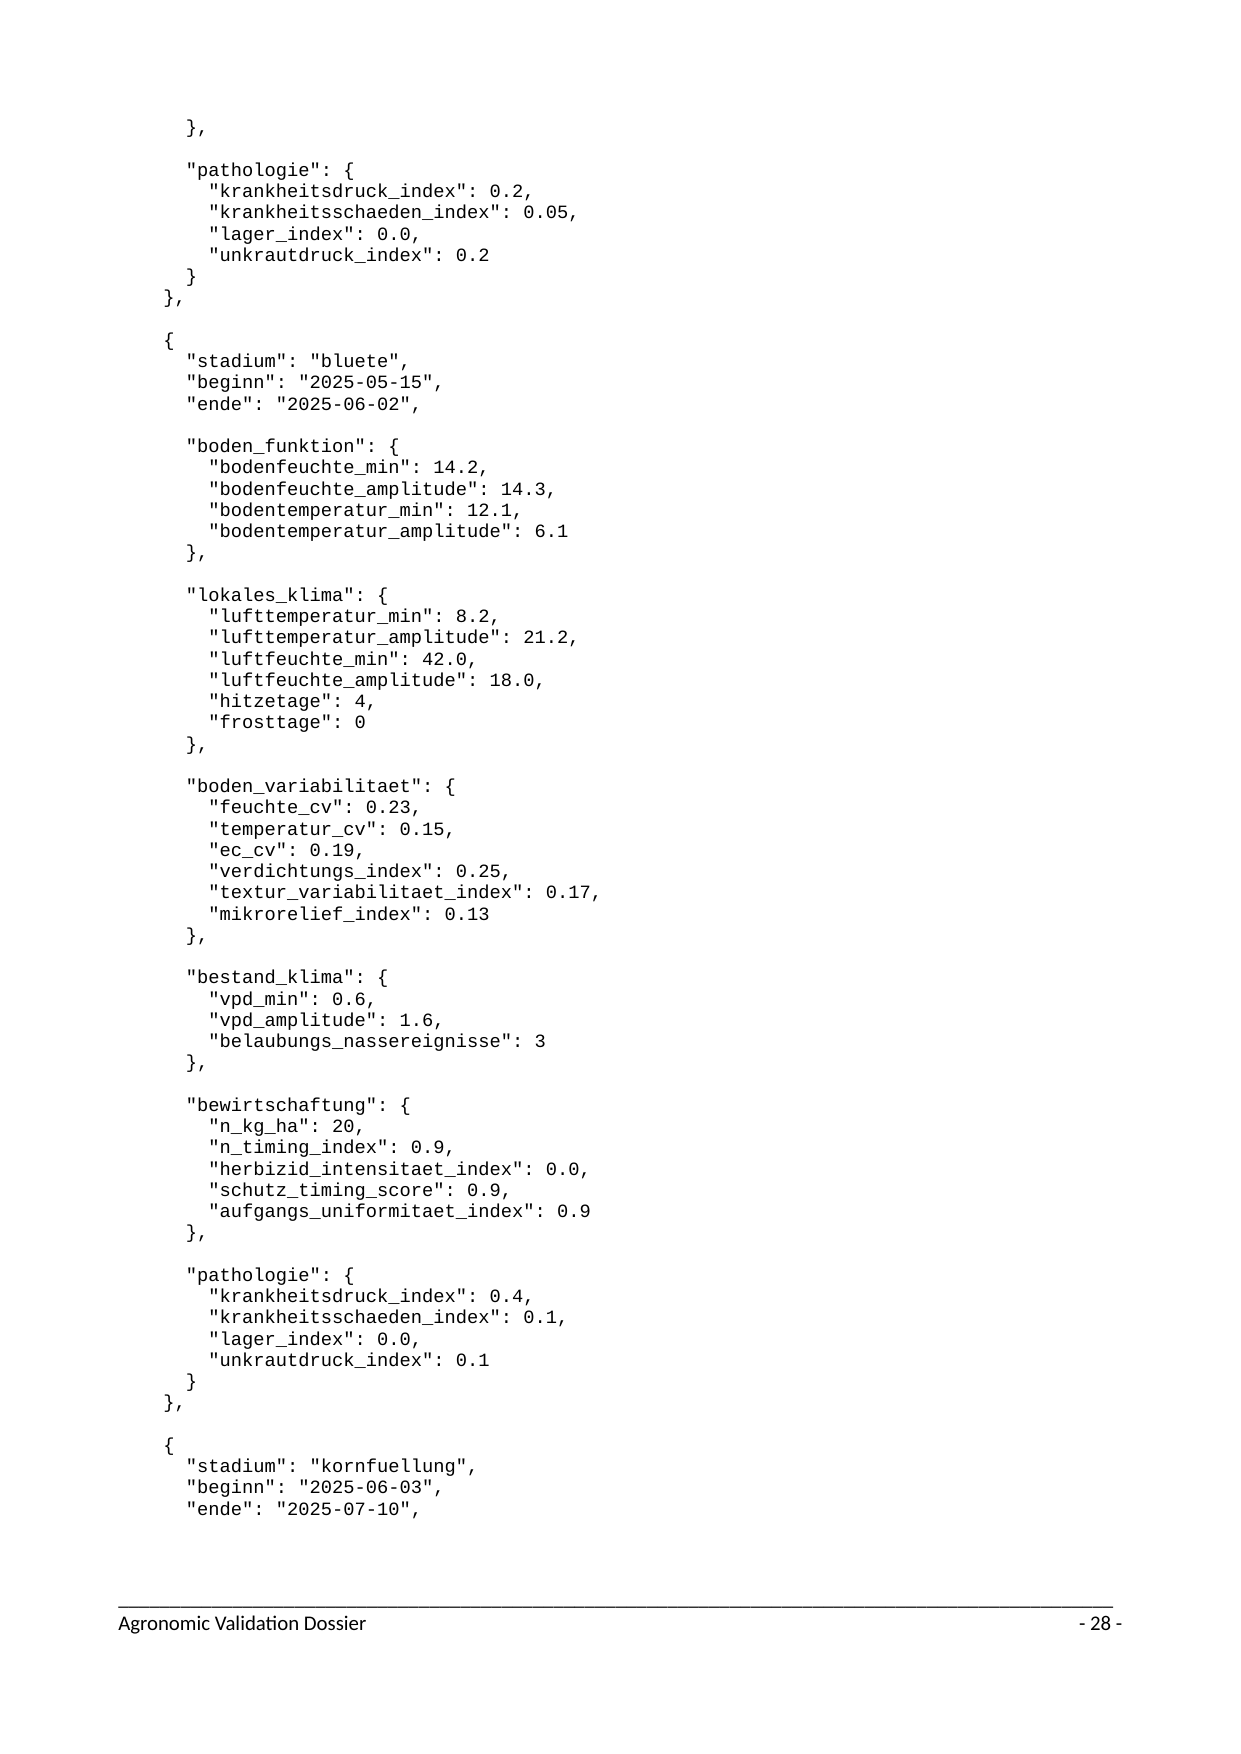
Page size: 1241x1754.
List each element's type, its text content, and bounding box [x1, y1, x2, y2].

text "lufttemperatur_min": 8.2, [118, 607, 1122, 628]
text "krankheitsdruck_index": 0.2, [118, 182, 1122, 203]
text "herbizid_intensitaet_index": 0.0, [118, 1159, 1122, 1181]
text { [118, 331, 1122, 352]
text "textur_variabilitaet_index": 0.17, [118, 883, 1122, 904]
text "lufttemperatur_amplitude": 21.2, [118, 628, 1122, 649]
text "bodentemperatur_min": 12.1, [118, 501, 1122, 522]
text "n_timing_index": 0.9, [118, 1138, 1122, 1159]
text } [118, 267, 1122, 288]
text "n_kg_ha": 20, [118, 1117, 1122, 1138]
text "beginn": "2025-05-15", [118, 373, 1122, 394]
text "luftfeuchte_amplitude": 18.0, [118, 671, 1122, 692]
text "belaubungs_nassereignisse": 3 [118, 1032, 1122, 1053]
text "pathologie": { [118, 1266, 1122, 1287]
text "stadium": "kornfuellung", [118, 1457, 1122, 1478]
text }, [118, 1393, 1122, 1414]
text "frosttage": 0 [118, 713, 1122, 734]
text "boden_funktion": { [118, 437, 1122, 458]
text "vpd_amplitude": 1.6, [118, 1011, 1122, 1032]
text "lager_index": 0.0, [118, 224, 1122, 246]
text "feuchte_cv": 0.23, [118, 798, 1122, 819]
text }, [118, 1053, 1122, 1074]
text }, [118, 543, 1122, 564]
text "krankheitsschaeden_index": 0.1, [118, 1308, 1122, 1329]
text "verdichtungs_index": 0.25, [118, 862, 1122, 883]
text }, [118, 926, 1122, 947]
text "lokales_klima": { [118, 586, 1122, 607]
text "bewirtschaftung": { [118, 1096, 1122, 1117]
text "vpd_min": 0.6, [118, 989, 1122, 1011]
text "luftfeuchte_min": 42.0, [118, 649, 1122, 671]
text "aufgangs_uniformitaet_index": 0.9 [118, 1202, 1122, 1223]
text "ende": "2025-06-02", [118, 394, 1122, 416]
text }, [118, 734, 1122, 756]
text "bodenfeuchte_min": 14.2, [118, 458, 1122, 479]
text }, [118, 118, 1122, 139]
text "ende": "2025-07-10", [118, 1499, 1122, 1521]
text "ec_cv": 0.19, [118, 841, 1122, 862]
text "unkrautdruck_index": 0.1 [118, 1351, 1122, 1372]
text "bestand_klima": { [118, 968, 1122, 989]
text "pathologie": { [118, 161, 1122, 182]
text "boden_variabilitaet": { [118, 777, 1122, 798]
text "hitzetage": 4, [118, 692, 1122, 713]
text } [118, 1372, 1122, 1393]
text "schutz_timing_score": 0.9, [118, 1181, 1122, 1202]
text "lager_index": 0.0, [118, 1329, 1122, 1351]
text "krankheitsschaeden_index": 0.05, [118, 203, 1122, 224]
text { [118, 1436, 1122, 1457]
text "temperatur_cv": 0.15, [118, 819, 1122, 841]
text }, [118, 1223, 1122, 1244]
text "mikrorelief_index": 0.13 [118, 904, 1122, 926]
text "stadium": "bluete", [118, 352, 1122, 373]
text "bodenfeuchte_amplitude": 14.3, [118, 479, 1122, 501]
text "bodentemperatur_amplitude": 6.1 [118, 522, 1122, 543]
text "unkrautdruck_index": 0.2 [118, 246, 1122, 267]
text "beginn": "2025-06-03", [118, 1478, 1122, 1499]
text }, [118, 288, 1122, 309]
text "krankheitsdruck_index": 0.4, [118, 1287, 1122, 1308]
